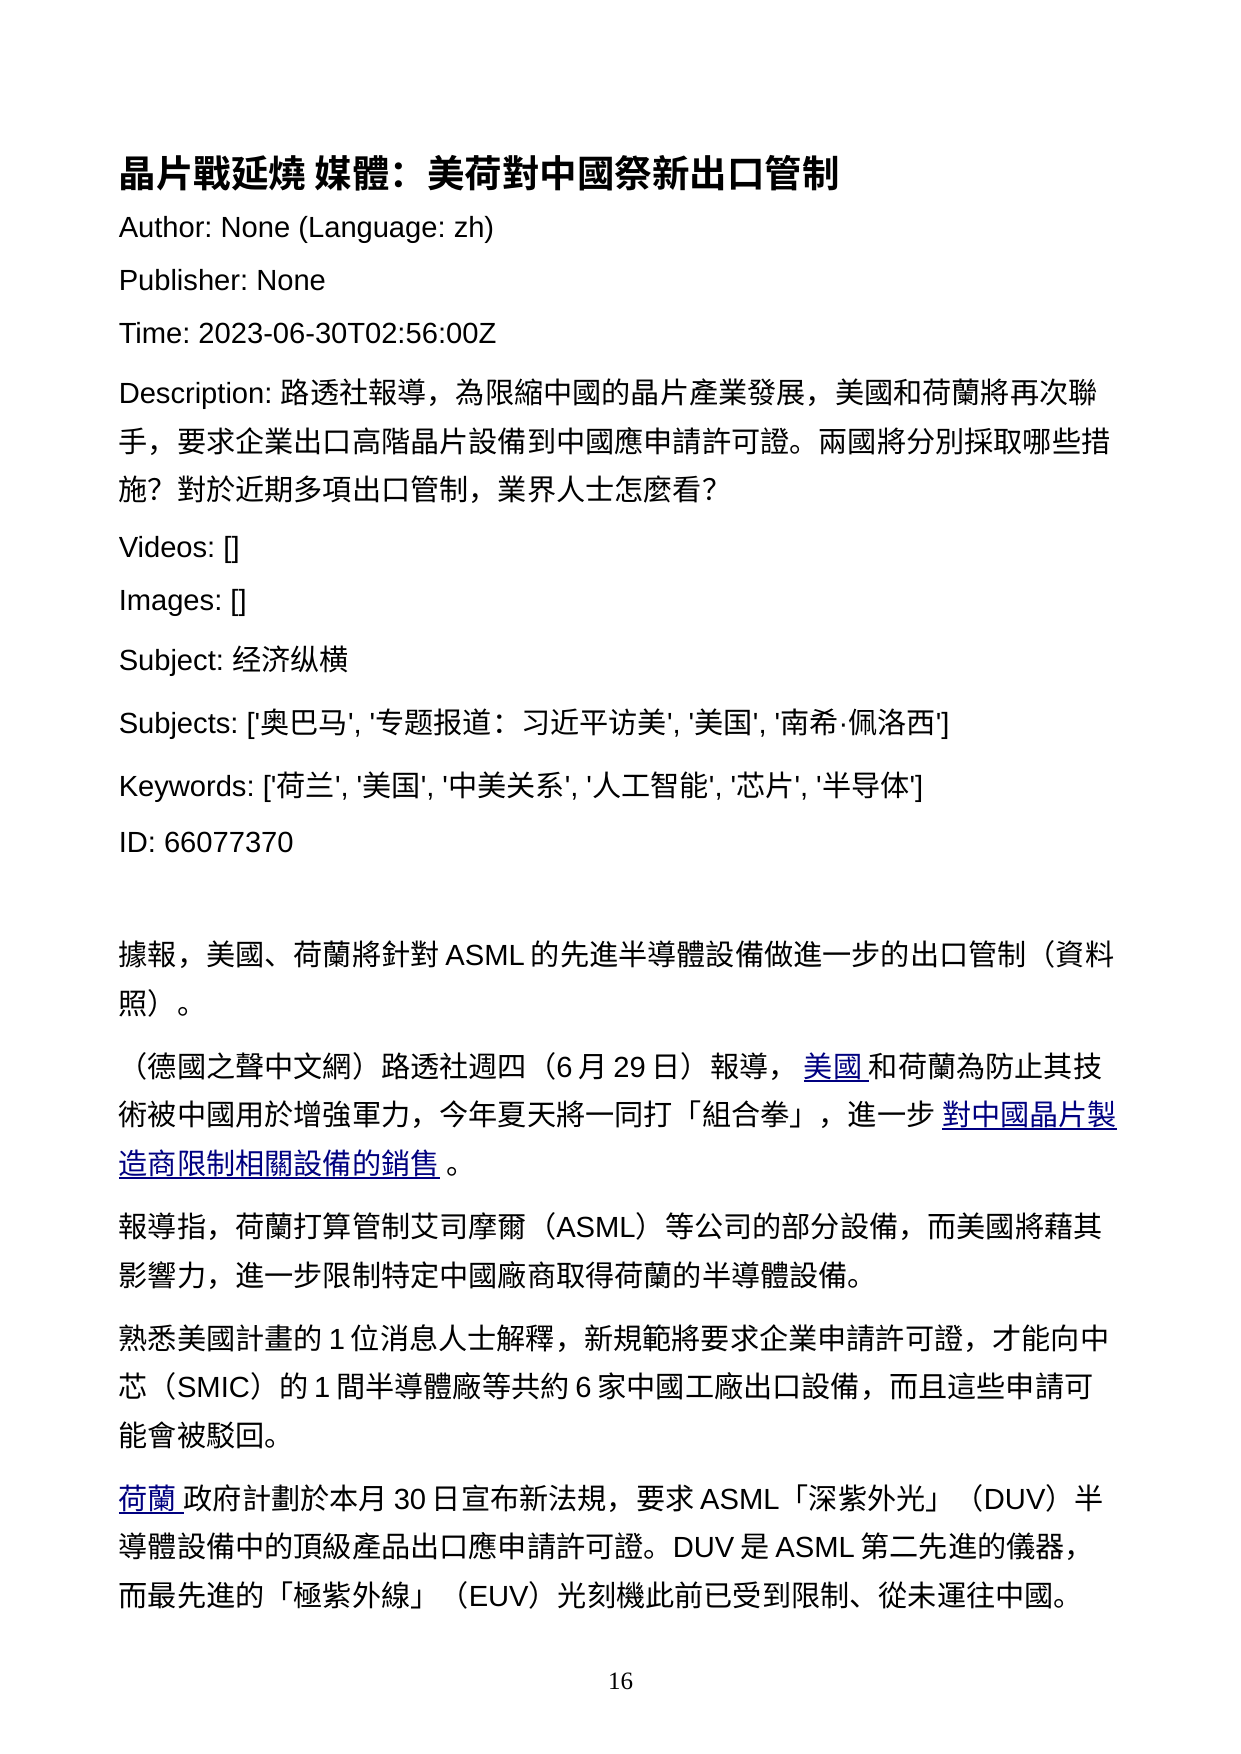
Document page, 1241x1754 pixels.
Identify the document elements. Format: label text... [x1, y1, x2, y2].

text Images: [] [118, 583, 1122, 617]
text Author: None (Language: zh) [118, 210, 1122, 244]
text Subject: 经济纵横 [118, 636, 1122, 678]
text Subjects: ['奥巴马', '专题报道：习近平访美', '美国', '南希·佩洛西'] [118, 699, 1122, 742]
text 熟悉美國計畫的1位消息人士解釋，新規範將要求企業申請許可證，才能向中芯（SMIC）的1間半導體廠等共約6家中國工廠出口設備，而且這些申請可能會被駁回。 [118, 1315, 1122, 1455]
text Time: 2023-06-30T02:56:00Z [118, 317, 1122, 350]
text Keywords: ['荷兰', '美国', '中美关系', '人工智能', '芯片', '半导体'] [118, 762, 1122, 805]
text Publisher: None [118, 263, 1122, 297]
text Videos: [] [118, 530, 1122, 563]
text 荷蘭 政府計劃於本月30日宣布新法規，要求ASML「深紫外光」（DUV）半導體設備中的頂級產品出口應申請許可證。DUV是ASML第二先進的儀器，而最先進的「極紫外線」（EUV）光刻機此前已受到限制、從未運往中國。 [118, 1476, 1122, 1615]
subtitle 晶片戰延燒 媒體：美荷對中國祭新出口管制 [118, 143, 1122, 198]
text ID: 66077370 [118, 826, 1122, 859]
text 據報，美國、荷蘭將針對ASML的先進半導體設備做進一步的出口管制（資料照）。 [118, 932, 1122, 1023]
text （德國之聲中文網）路透社週四（6月29日）報導， 美國 和荷蘭為防止其技術被中國用於增強軍力，今年夏天將一同打「組合拳」，進一步 對中國晶片製造商限制相關設備的銷售 。 [118, 1043, 1122, 1183]
text Description: 路透社報導，為限縮中國的晶片產業發展，美國和荷蘭將再次聯手，要求企業出口高階晶片設備到中國應申請許可證。兩國將分別採取哪些措施？對於近期多項出口管制，業界人士怎麼看？ [118, 370, 1122, 509]
text 報導指，荷蘭打算管制艾司摩爾（ASML）等公司的部分設備，而美國將藉其影響力，進一步限制特定中國廠商取得荷蘭的半導體設備。 [118, 1204, 1122, 1294]
